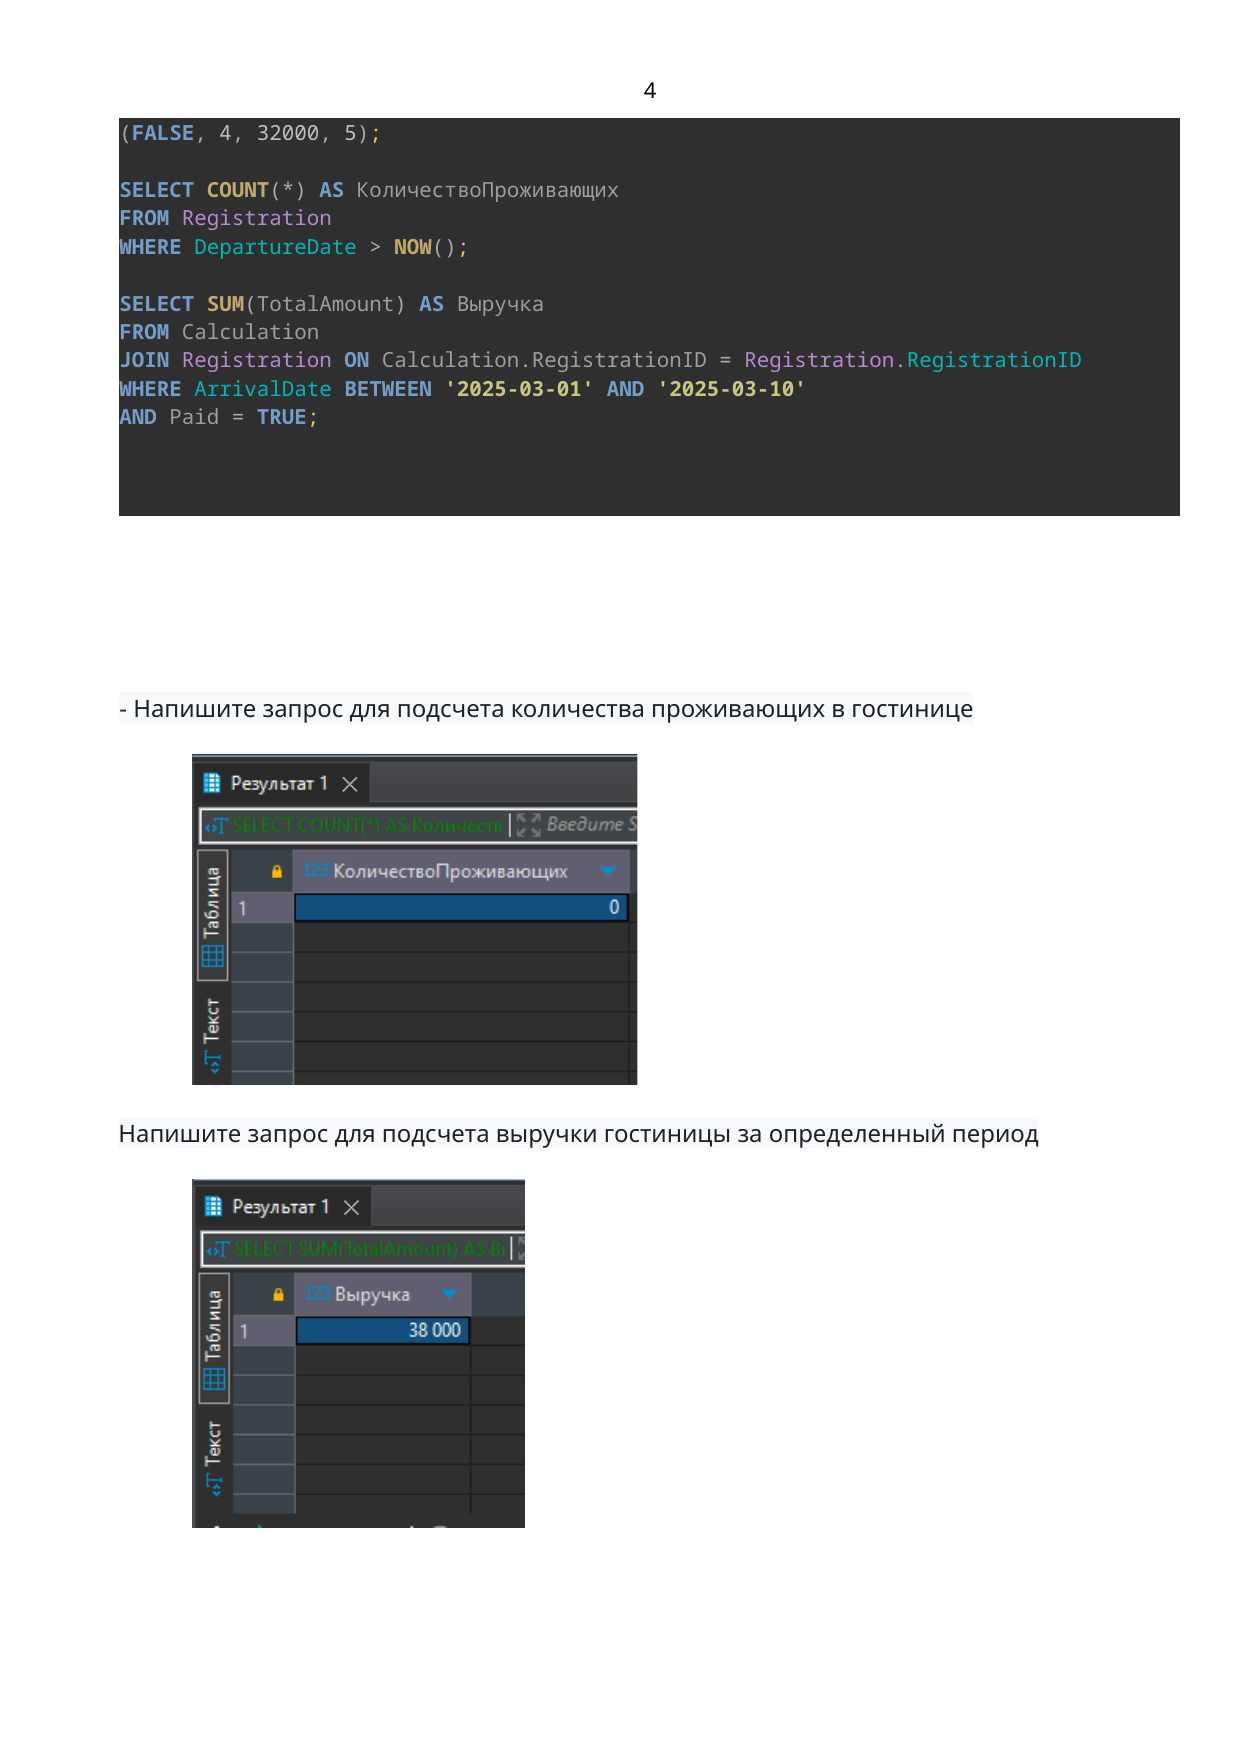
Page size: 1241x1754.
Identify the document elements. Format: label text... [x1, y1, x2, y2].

text Напишите запрос для подсчета выручки гостиницы за определенный период [118, 1117, 1181, 1149]
table_header CREATE TABLE Client ( ClientID SERIAL PRIMARY KEY, FirstName VARCHAR(50) NOT NULL, LastName VARCHAR(50) NOT NULL, MiddleName VARCHAR(50) , DateOfBirth DATE not null, Floor VARCHAR(1) not null, Phone VARCHAR(12) not null, AdressID INT not null, DocumentID INT not null, FOREIGN KEY (DocumentID) REFERENCES Document(DocumentID), FOREIGN KEY (AdressID) REFERENCES Adress(AdressID) ); CREATE TABLE Adress ( AdressID SERIAL PRIMARY KEY, City VARCHAR(100) NOT NULL, Street VARCHAR(100) NOT NULL, HouseNumber VARCHAR(10) not null , ApartmentNumber VARCHAR(10) not null ); CREATE TABLE Document ( DocumentID SERIAL PRIMARY KEY, Name VARCHAR(100) not null, Series int not null, Number int not null ); CREATE TABLE Number ( NumberID SERIAL PRIMARY KEY, Status VARCHAR(50) NOT NULL, NumberOfRooms VARCHAR(4) NOT NULL, Floor VARCHAR(10) , Phone VARCHAR(12) not null, PricePerDay int not null, NumberOfResidents int , TypeNumberID INT not null, FOREIGN KEY (TypeNumberID) REFERENCES TypeNumber(TypeNumberID) ); CREATE TABLE TypeNumber ( TypeNumberID SERIAL PRIMARY KEY, Name VARCHAR(50) NOT NULL ); CREATE TABLE Registration ( RegistrationID SERIAL PRIMARY KEY, ArrivalDate timestamp NOT null, DepartureDate Timestamp , NumberID int not null, ClientID int not null, FOREIGN KEY (NumberID) REFERENCES Number(NumberID), FOREIGN KEY (ClientID) REFERENCES Client(ClientID) ); CREATE TABLE Сalculation ( СalculationID SERIAL PRIMARY KEY, Paid BOOLEAN DEFAULT FALSE, NumberOfDays int not null, TotalAmount int not null, RegistrationID int not null, FOREIGN KEY (RegistrationID) REFERENCES Registration(RegistrationID) ); INSERT INTO Adress (City, Street, HouseNumber, ApartmentNumber) VALUES ('Москва', 'Тверская', '12', '45'), ('Санкт-Петербург', 'Невский проспект', '25', '10'), ('Казань', 'Баумана', '5', '3'), ('Екатеринбург', 'Ленина', '100', '20'), ('Новосибирск', 'Красный проспект', '50', '7'); INSERT INTO Document (Name, Series, Number) VALUES ('Паспорт', 4501, 123456), ('Паспорт', 4602, 654321), ('Загранпаспорт', 7703, 987654), ('Паспорт', 5504, 112233), ('Паспорт', 6605, 445566); INSERT INTO Client (FirstName, LastName, MiddleName, DateOfBirth, Floor, Phone, AdressID, DocumentID) VALUES ('Иван', 'Иванов', 'Иванович', '1985-05-15', 'M', '79991234567', 1, 1), ('Петр', 'Петров', 'Петрович', '1990-07-20', 'M', '79997654321', 2, 2), ('Анна', 'Сидорова', 'Васильевна', '1995-03-10', 'F', '79993456789', 3, 3), ('Мария', 'Козлова', 'Андреевна', '1988-12-05', 'F', '79994561234', 4, 4), ('Алексей', 'Смирнов', 'Олегович', '2000-01-25', 'M', '79995678901', 5, 5); INSERT INTO TypeNumber (Name) VALUES ('Люкс'), ('Полулюкс'), ('Одноместный'), ('Двухместный'), ('Многоместный'); INSERT INTO Number (Status, NumberOfRooms, Floor, Phone, PricePerDay, NumberOfResidents, TypeNumberID) VALUES ('Свободен', '3', '5', '84951234567', 5000, 2, 1), ('Занят', '2', '3', '84952345678', 3000, 1, 2), ('Свободен', '1', '2', '84953456789', 2000, 1, 3), ('Свободен', '1', '1', '84954567890', 2500, 2, 4), ('Занят', '4', '6', '84955678901', 8000, 4, 5); INSERT INTO Registration (ArrivalDate, DepartureDate, NumberID, ClientID) VALUES ('2025-03-01 14:00:00', '2025-03-05 12:00:00', 1, 1), ('2025-03-02 16:00:00', '2025-03-06 12:00:00', 2, 2), ('2025-03-03 15:00:00', '2025-03-07 11:00:00', 3, 3), ('2025-03-04 12:00:00', '2025-03-08 10:00:00', 4, 4), ('2025-03-05 18:00:00', '2025-03-09 11:00:00', 5, 5); INSERT INTO Сalculation (Paid, NumberOfDays, TotalAmount, RegistrationID) VALUES (TRUE, 4, 20000, 1), (FALSE, 4, 12000, 2), (TRUE, 4, 8000, 3), (TRUE, 4, 10000, 4), (FALSE, 4, 32000, 5); SELECT COUNT(*) AS КоличествоПроживающих FROM Registration WHERE DepartureDate > NOW(); SELECT SUM(TotalAmount) AS Выручка FROM Сalculation JOIN Registration ON Сalculation.RegistrationID = Registration.RegistrationID WHERE ArrivalDate BETWEEN '2025-03-01' AND '2025-03-10' AND Paid = TRUE; - Напишите запрос для подсчета количества проживающих в гостинице [118, 118, 1181, 725]
